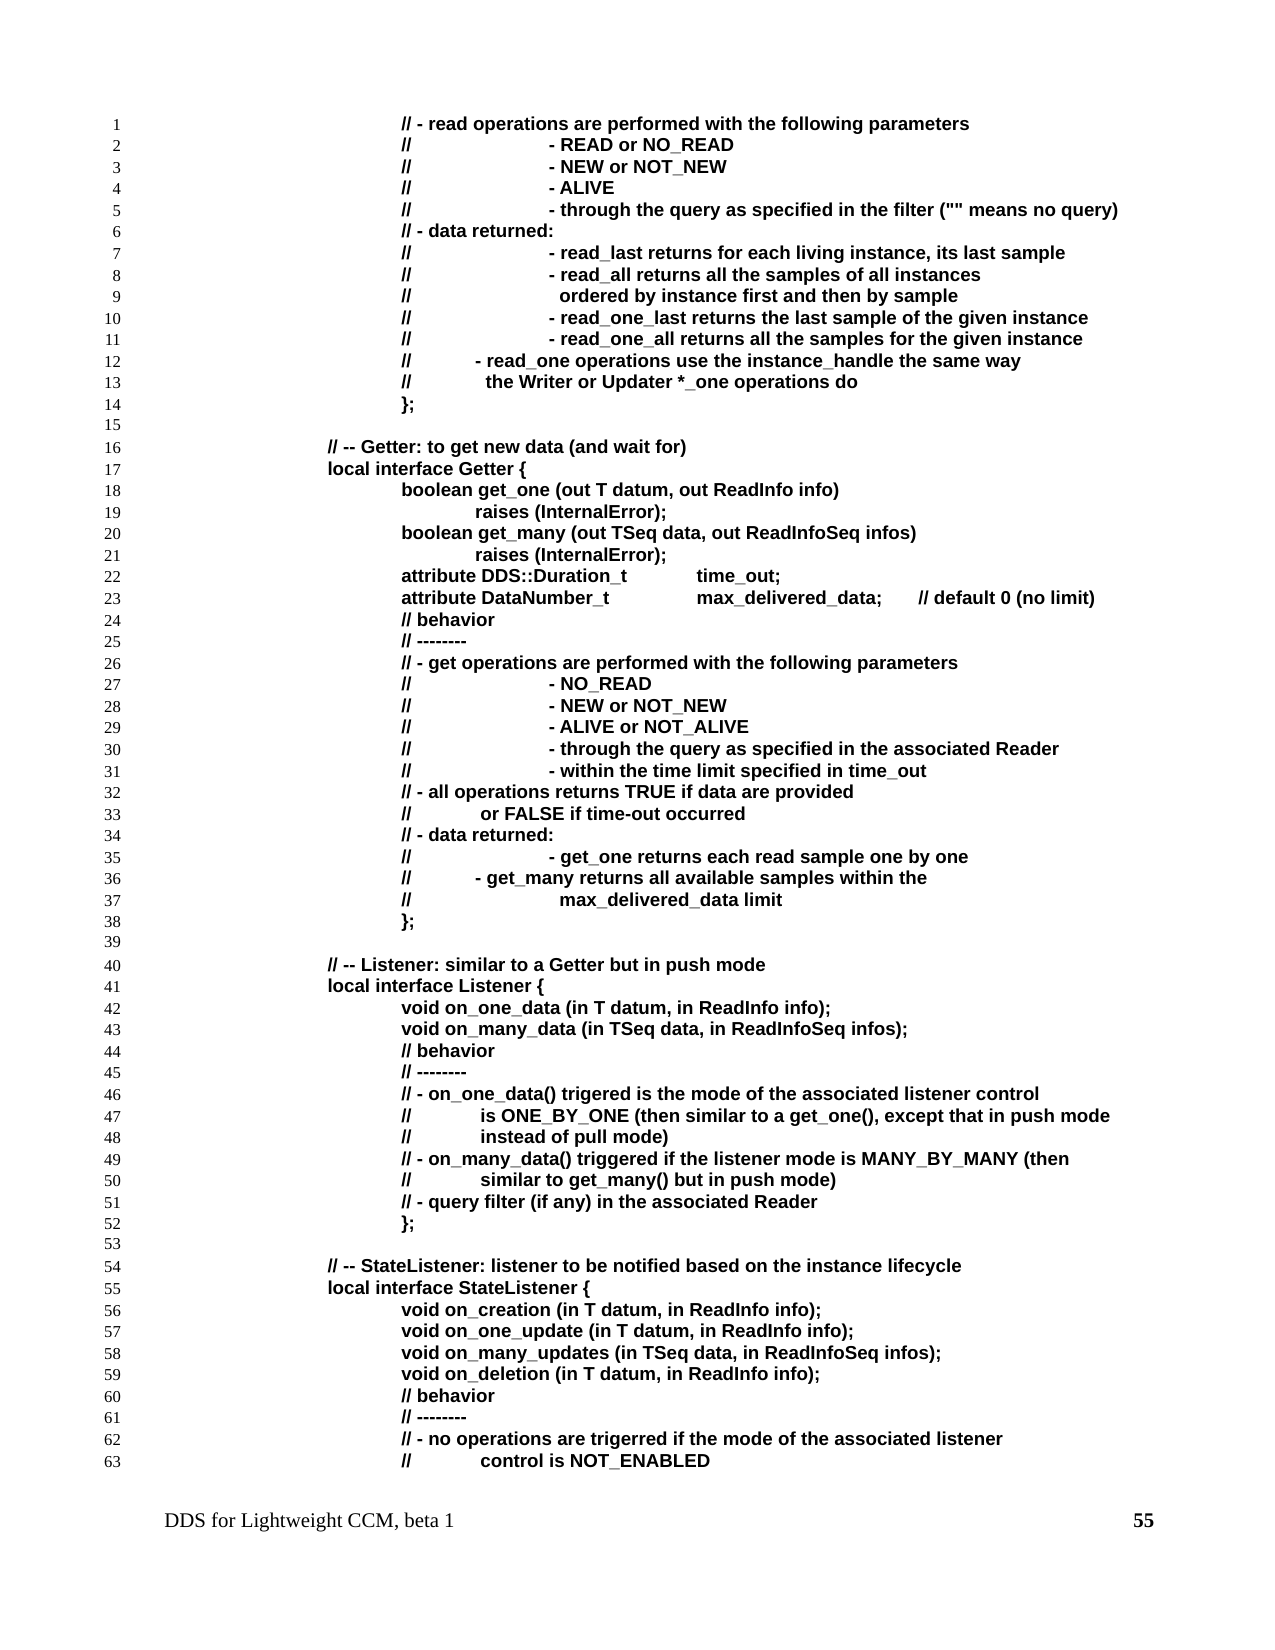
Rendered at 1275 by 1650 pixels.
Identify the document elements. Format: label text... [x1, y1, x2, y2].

text // - NO_READ [179, 673, 1200, 695]
text // - query filter (if any) in the associated Reader [179, 1191, 1200, 1212]
text // -- Getter: to get new data (and wait for) [179, 436, 1200, 457]
text // - NEW or NOT_NEW [179, 695, 1200, 716]
text void on_one_data (in T datum, in ReadInfo info); [179, 997, 1200, 1018]
text void on_one_update (in T datum, in ReadInfo info); [179, 1320, 1200, 1342]
text // instead of pull mode) [179, 1126, 1200, 1147]
text // - within the time limit specified in time_out [179, 759, 1200, 781]
text // max_delivered_data limit [179, 889, 1200, 910]
text void on_many_updates (in TSeq data, in ReadInfoSeq infos); [179, 1342, 1200, 1363]
text attribute DataNumber_t max_delivered_data; // default 0 (no limit) [179, 587, 1200, 608]
text // - get_many returns all available samples within the [179, 867, 1200, 889]
text // - ALIVE or NOT_ALIVE [179, 716, 1200, 738]
text // - read_one operations use the instance_handle the same way [179, 350, 1200, 371]
text // - ALIVE [179, 177, 1200, 199]
text // - through the query as specified in the filter ("" means no query) [179, 199, 1200, 220]
text local interface Getter { [179, 457, 1200, 479]
text // - read_all returns all the samples of all instances [179, 263, 1200, 285]
text local interface StateListener { [179, 1277, 1200, 1298]
text // - on_one_data() trigered is the mode of the associated listener control [179, 1083, 1200, 1104]
text raises (InternalError); [179, 501, 1200, 522]
text // - data returned: [179, 220, 1200, 242]
text // -- Listener: similar to a Getter but in push mode [179, 953, 1200, 975]
text raises (InternalError); [179, 544, 1200, 565]
text // the Writer or Updater *_one operations do [179, 371, 1200, 393]
text // - read operations are performed with the following parameters [179, 112, 1200, 134]
text // similar to get_many() but in push mode) [179, 1169, 1200, 1191]
text // - on_many_data() triggered if the listener mode is MANY_BY_MANY (then [179, 1147, 1200, 1169]
text local interface Listener { [179, 975, 1200, 997]
text boolean get_one (out T datum, out ReadInfo info) [179, 479, 1200, 501]
text // control is NOT_ENABLED [179, 1449, 1200, 1471]
text void on_creation (in T datum, in ReadInfo info); [179, 1298, 1200, 1320]
text // -------- [179, 630, 1200, 652]
text // behavior [179, 608, 1200, 630]
text // - no operations are trigerred if the mode of the associated listener [179, 1428, 1200, 1449]
text }; [179, 910, 1200, 932]
text // - through the query as specified in the associated Reader [179, 738, 1200, 759]
text // ordered by instance first and then by sample [179, 285, 1200, 307]
text // - data returned: [179, 824, 1200, 846]
text // - READ or NO_READ [179, 134, 1200, 156]
text // -------- [179, 1061, 1200, 1083]
text // or FALSE if time-out occurred [179, 802, 1200, 824]
text // - read_last returns for each living instance, its last sample [179, 242, 1200, 263]
text // - read_one_all returns all the samples for the given instance [179, 328, 1200, 350]
text }; [179, 1212, 1200, 1234]
text // behavior [179, 1385, 1200, 1406]
text attribute DDS::Duration_t time_out; [179, 565, 1200, 587]
text // behavior [179, 1040, 1200, 1061]
text }; [179, 393, 1200, 414]
text void on_deletion (in T datum, in ReadInfo info); [179, 1363, 1200, 1385]
text void on_many_data (in TSeq data, in ReadInfoSeq infos); [179, 1018, 1200, 1040]
text // -------- [179, 1406, 1200, 1428]
text // - NEW or NOT_NEW [179, 156, 1200, 177]
text // -- StateListener: listener to be notified based on the instance lifecycle [179, 1255, 1200, 1277]
text // - all operations returns TRUE if data are provided [179, 781, 1200, 802]
text boolean get_many (out TSeq data, out ReadInfoSeq infos) [179, 522, 1200, 544]
text // - read_one_last returns the last sample of the given instance [179, 307, 1200, 328]
text // - get operations are performed with the following parameters [179, 652, 1200, 673]
text // - get_one returns each read sample one by one [179, 846, 1200, 867]
text // is ONE_BY_ONE (then similar to a get_one(), except that in push mode [179, 1104, 1200, 1126]
